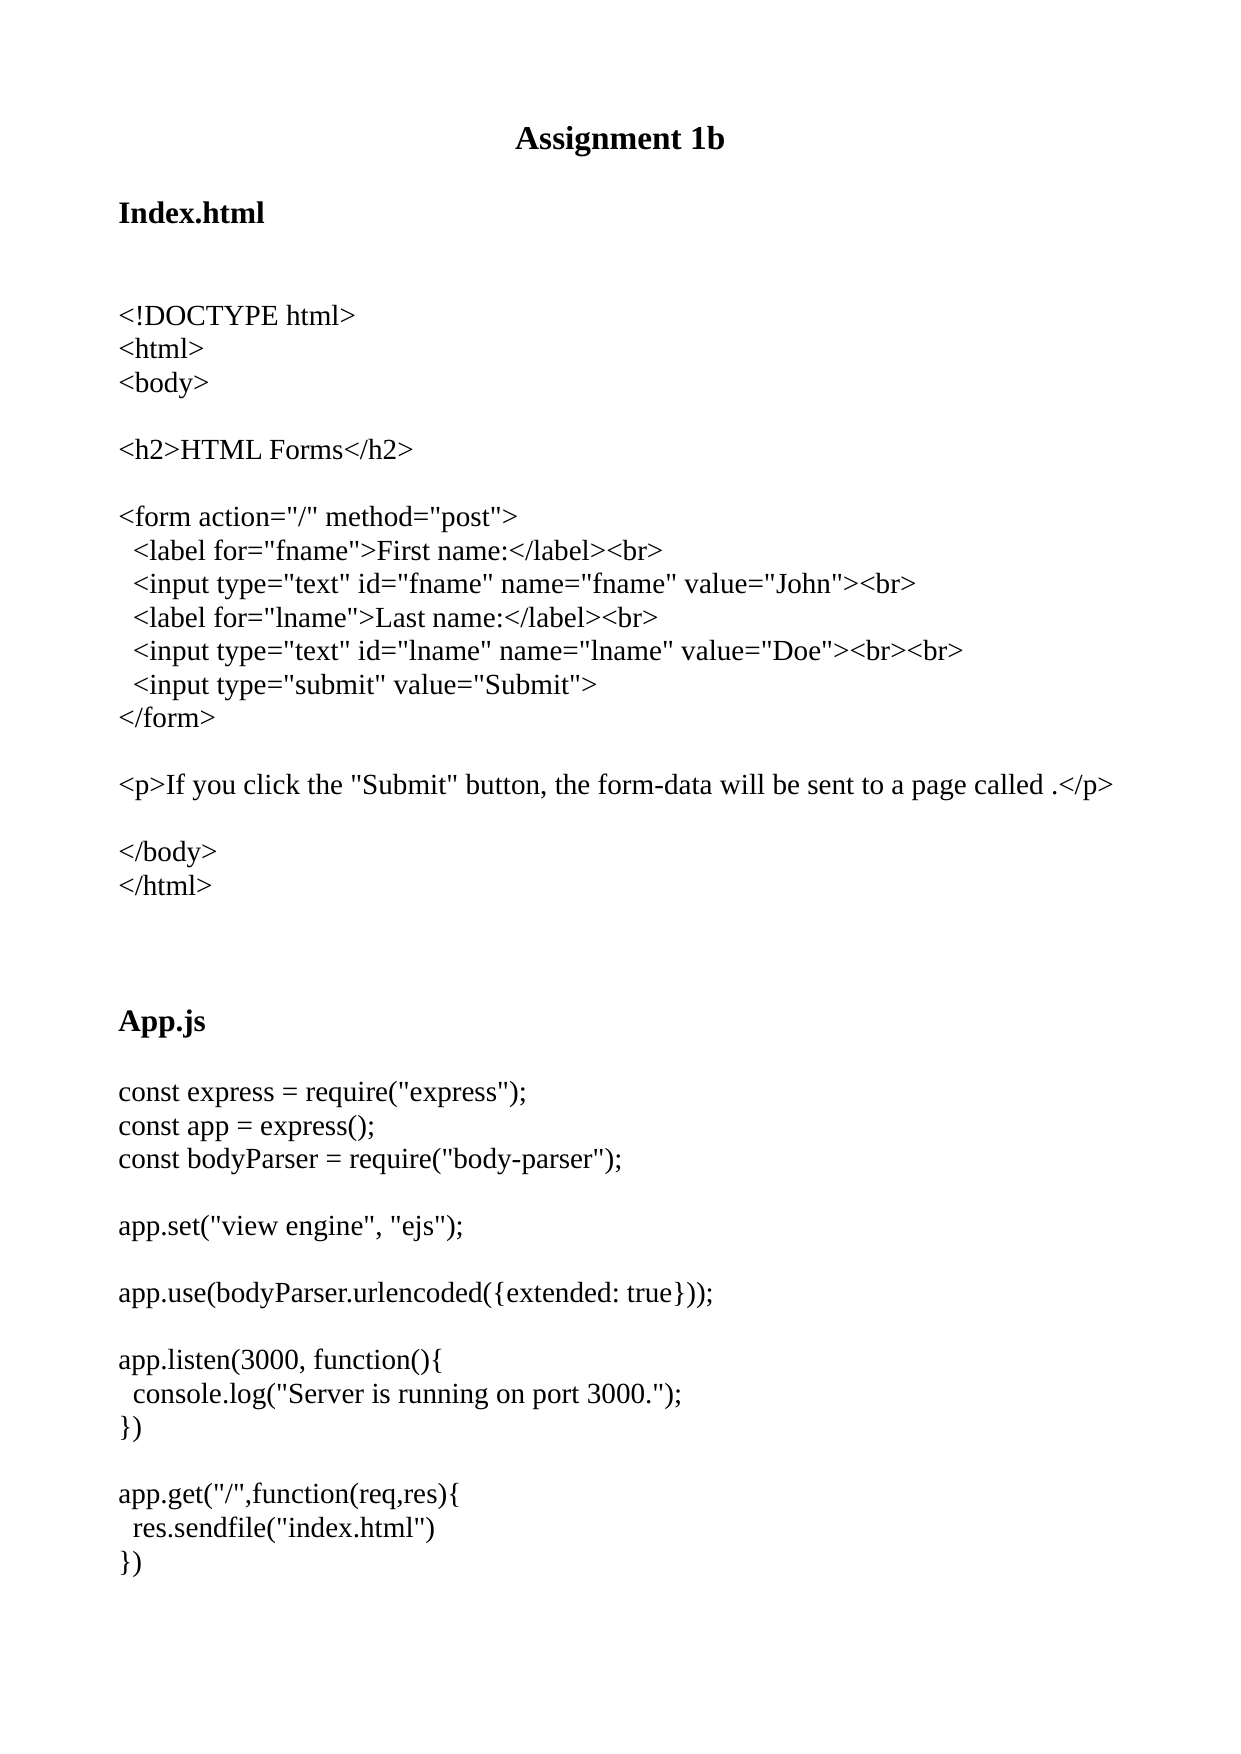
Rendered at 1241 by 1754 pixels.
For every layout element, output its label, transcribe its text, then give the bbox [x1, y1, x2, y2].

text res.sendfile("index.html") [118, 1510, 1122, 1544]
text <label for="lname">Last name:</label><br> [118, 600, 1122, 633]
text </html> [118, 868, 1122, 902]
text app.set("view engine", "ejs"); [118, 1208, 1122, 1242]
text <h2>HTML Forms</h2> [118, 432, 1122, 466]
text const app = express(); [118, 1108, 1122, 1141]
text <label for="fname">First name:</label><br> [118, 533, 1122, 566]
text const bodyParser = require("body-parser"); [118, 1141, 1122, 1175]
text </form> [118, 700, 1122, 734]
text <input type="text" id="lname" name="lname" value="Doe"><br><br> [118, 633, 1122, 667]
text console.log("Server is running on port 3000."); [118, 1376, 1122, 1409]
text app.get("/",function(req,res){ [118, 1477, 1122, 1510]
text <p>If you click the "Submit" button, the form-data will be sent to a page called .</p> [118, 767, 1122, 801]
text app.listen(3000, function(){ [118, 1342, 1122, 1376]
text app.use(bodyParser.urlencoded({extended: true})); [118, 1275, 1122, 1309]
text </body> [118, 834, 1122, 868]
text <form action="/" method="post"> [118, 499, 1122, 533]
text Assignment 1b [118, 118, 1122, 156]
text <input type="text" id="fname" name="fname" value="John"><br> [118, 566, 1122, 600]
text const express = require("express"); [118, 1074, 1122, 1108]
text }) [118, 1409, 1122, 1443]
text <!DOCTYPE html> [118, 298, 1122, 331]
text Index.html [118, 195, 1122, 231]
text <html> [118, 331, 1122, 365]
text App.js [118, 1002, 1122, 1038]
text }) [118, 1544, 1122, 1577]
text <input type="submit" value="Submit"> [118, 667, 1122, 700]
text <body> [118, 365, 1122, 398]
